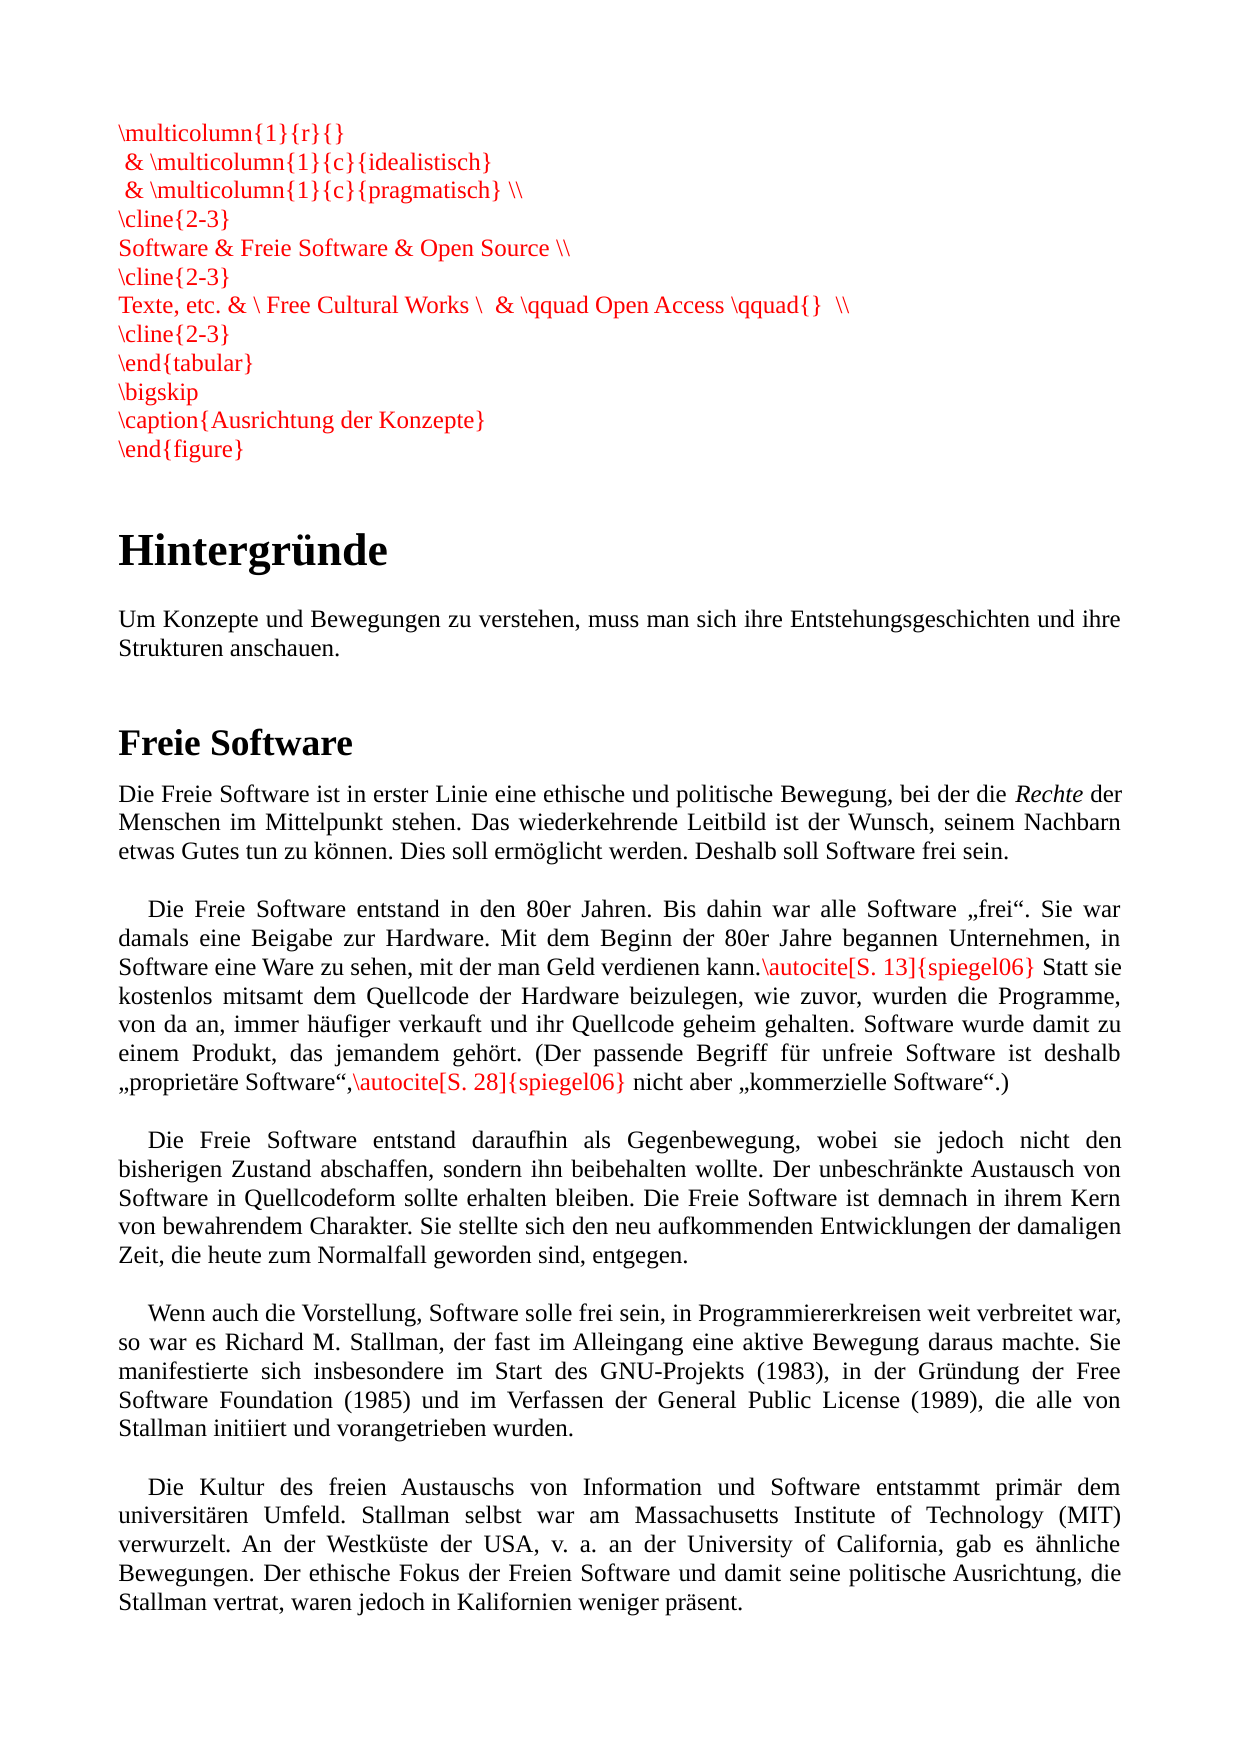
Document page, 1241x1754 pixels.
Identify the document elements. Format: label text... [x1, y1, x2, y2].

text Um Konzepte und Bewegungen zu verstehen, muss man sich ihre Entstehungsgeschichten und ihre Strukturen anschauen. [118, 604, 1122, 662]
text Die Freie Software entstand in den 80er Jahren. Bis dahin war alle Software „frei“. Sie war damals eine Beigabe zur Hardware. Mit dem Beginn der 80er Jahre begannen Unternehmen, in Software eine Ware zu sehen, mit der man Geld verdienen kann.\autocite[S. 13]{spiegel06} Statt sie kostenlos mitsamt dem Quellcode der Hardware beizulegen, wie zuvor, wurden die Programme, von da an, immer häufiger verkauft und ihr Quellcode geheim gehalten. Software wurde damit zu einem Produkt, das jemandem gehört. (Der passende Begriff für unfreie Software ist deshalb „proprietäre Software“,\autocite[S. 28]{spiegel06} nicht aber „kommerzielle Software“.) [118, 894, 1122, 1096]
text & \multicolumn{1}{c}{pragmatisch} \\ [118, 176, 1122, 204]
text \multicolumn{1}{r}{} [118, 118, 1122, 147]
text \bigskip [118, 377, 1122, 406]
text Wenn auch die Vorstellung, Software solle frei sein, in Programmiererkreisen weit verbreitet war, so war es Richard M. Stallman, der fast im Alleingang eine aktive Bewegung daraus machte. Sie manifestierte sich insbesondere im Start des GNU-Projekts (1983), in der Gründung der Free Software Foundation (1985) und im Verfassen der General Public License (1989), die alle von Stallman initiiert und vorangetrieben wurden. [118, 1298, 1122, 1442]
text Texte, etc. & \ Free Cultural Works \ & \qquad Open Access \qquad{} \\ [118, 291, 1122, 319]
text Die Freie Software entstand daraufhin als Gegenbewegung, wobei sie jedoch nicht den bisherigen Zustand abschaffen, sondern ihn beibehalten wollte. Der unbeschränkte Austausch von Software in Quellcodeform sollte erhalten bleiben. Die Freie Software ist demnach in ihrem Kern von bewahrendem Charakter. Sie stellte sich den neu aufkommenden Entwicklungen der damaligen Zeit, die heute zum Normalfall geworden sind, entgegen. [118, 1125, 1122, 1269]
text Software & Freie Software & Open Source \\ [118, 233, 1122, 262]
text \cline{2-3} [118, 262, 1122, 291]
text Die Kultur des freien Austauschs von Information und Software entstammt primär dem universitären Umfeld. Stallman selbst war am Massachusetts Institute of Technology (MIT) verwurzelt. An der Westküste der USA, v. a. an der University of California, gab es ähnliche Bewegungen. Der ethische Fokus der Freien Software und damit seine politische Ausrichtung, die Stallman vertrat, waren jedoch in Kalifornien weniger präsent. [118, 1472, 1122, 1615]
subtitle Freie Software [118, 721, 1122, 764]
text \cline{2-3} [118, 319, 1122, 348]
subtitle Hintergründe [118, 522, 1122, 575]
text \caption{Ausrichtung der Konzepte} [118, 406, 1122, 434]
text Die Freie Software ist in erster Linie eine ethische und politische Bewegung, bei der die Rechte der Menschen im Mittelpunkt stehen. Das wiederkehrende Leitbild ist der Wunsch, seinem Nachbarn etwas Gutes tun zu können. Dies soll ermöglicht werden. Deshalb soll Software frei sein. [118, 779, 1122, 865]
text \end{figure} [118, 434, 1122, 463]
text \end{tabular} [118, 348, 1122, 377]
text & \multicolumn{1}{c}{idealistisch} [118, 147, 1122, 176]
text \cline{2-3} [118, 204, 1122, 233]
